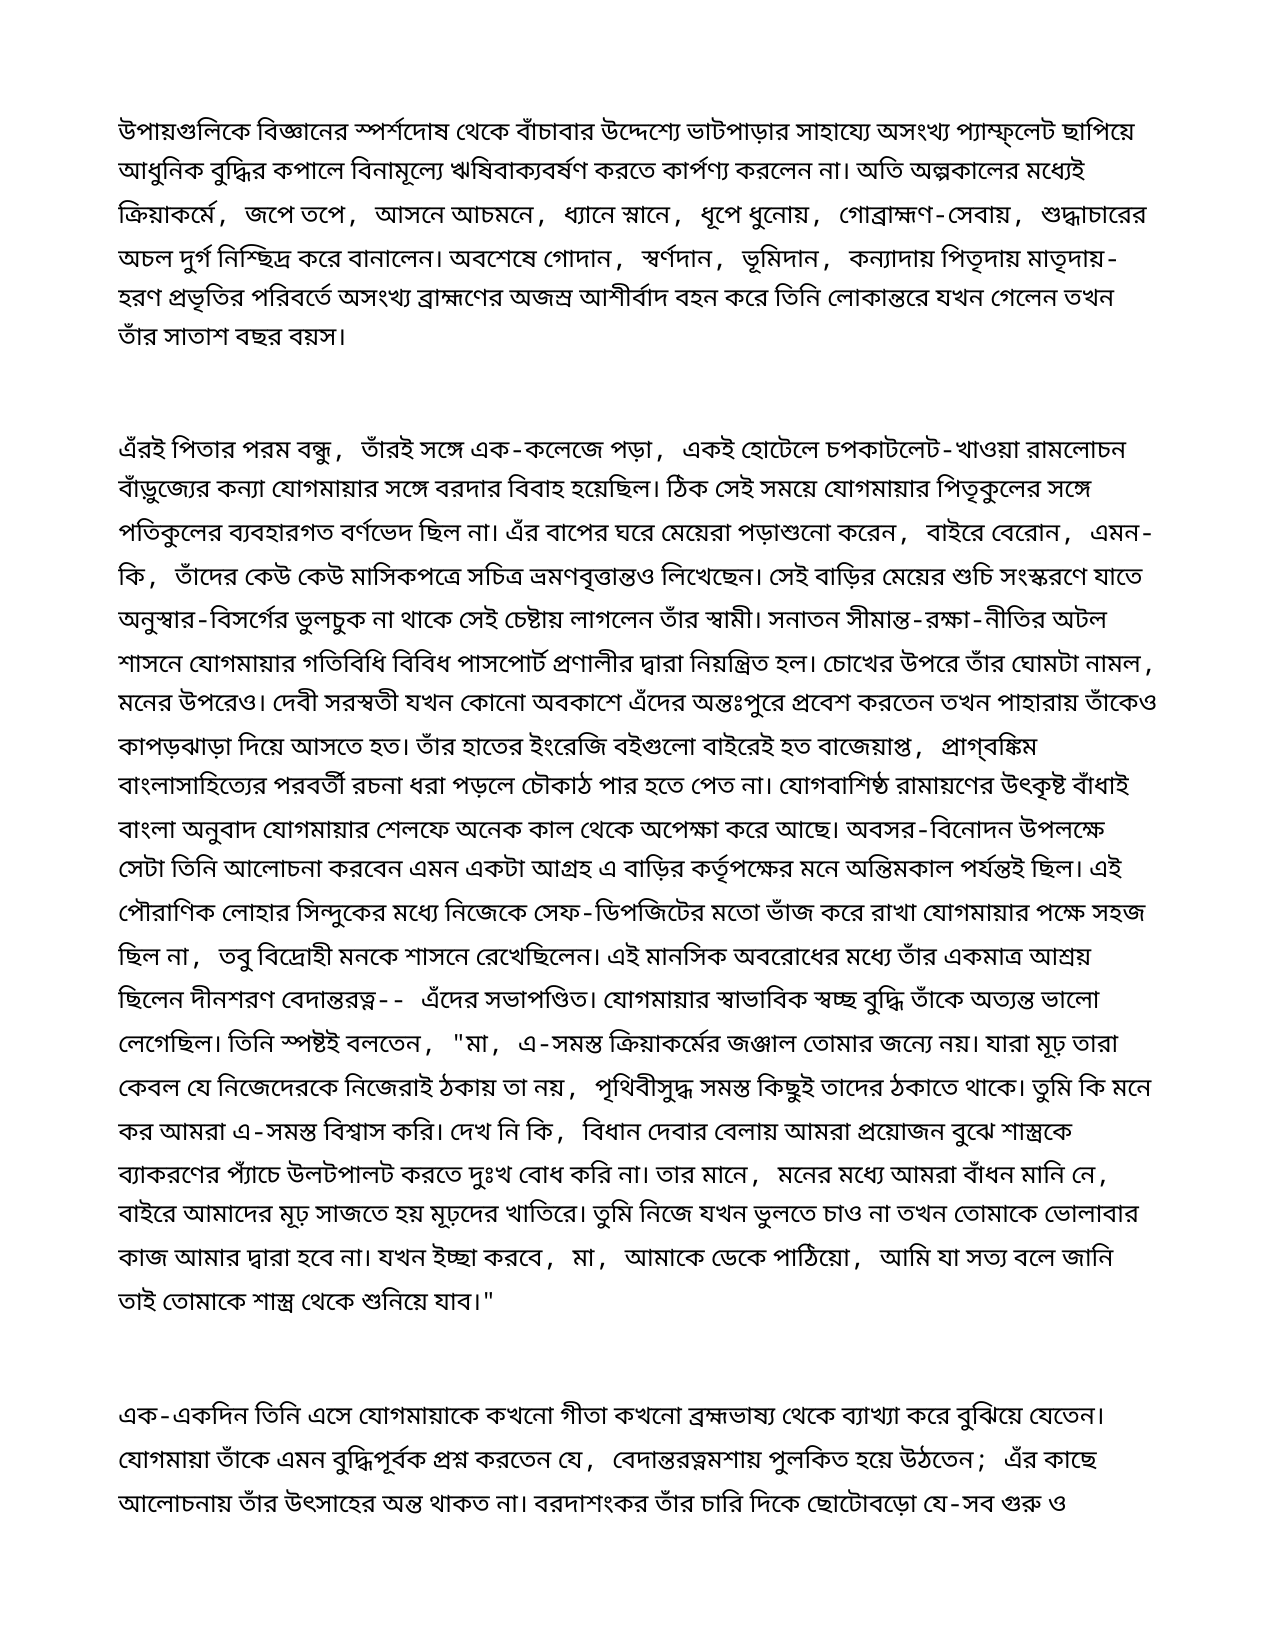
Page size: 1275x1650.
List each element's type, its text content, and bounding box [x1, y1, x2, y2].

text এক-একদিন তিনি এসে যোগমায়াকে কখনো গীতা কখনো ব্রহ্মভাষ্য থেকে ব্যাখ্যা করে বুঝিয়ে যেতেন। যোগমায়া তাঁকে এমন বুদ্ধিপূর্বক প্রশ্ন করতেন যে, বেদান্তরত্নমশায় পুলকিত হয়ে উঠতেন; এঁর কাছে আলোচনায় তাঁর উৎসাহের অন্ত থাকত না। বরদাশংকর তাঁর চারি দিকে ছোটোবড়ো যে-সব গুরু ও [118, 1398, 1157, 1522]
text এঁরই পিতার পরম বন্ধু, তাঁরই সঙ্গে এক-কলেজে পড়া, একই হোটেলে চপকাটলেট-খাওয়া রামলোচন বাঁড়ুজ্যের কন্যা যোগমায়ার সঙ্গে বরদার বিবাহ হয়েছিল। ঠিক সেই সময়ে যোগমায়ার পিতৃকুলের সঙ্গে পতিকুলের ব্যবহারগত বর্ণভেদ ছিল না। এঁর বাপের ঘরে মেয়েরা পড়াশুনো করেন, বাইরে বেরোন, এমন-কি, তাঁদের কেউ কেউ মাসিকপত্রে সচিত্র ভ্রমণবৃত্তান্তও লিখেছেন। সেই বাড়ির মেয়ের শুচি সংস্করণে যাতে অনুস্বার-বিসর্গের ভুলচুক না থাকে সেই চেষ্টায় লাগলেন তাঁর স্বামী। সনাতন সীমান্ত-রক্ষা-নীতির অটল শাসনে যোগমায়ার গতিবিধি বিবিধ পাসপোর্ট প্রণালীর দ্বারা নিয়ন্ত্রিত হল। চোখের উপরে তাঁর ঘোমটা নামল, মনের উপরেও। দেবী সরস্বতী যখন কোনো অবকাশে এঁদের অন্তঃপুরে প্রবেশ করতেন তখন পাহারায় তাঁকেও কাপড়ঝাড়া দিয়ে আসতে হত। তাঁর হাতের ইংরেজি বইগুলো বাইরেই হত বাজেয়াপ্ত, প্রাগ্‌বঙ্কিম বাংলাসাহিত্যের পরবর্তী রচনা ধরা পড়লে চৌকাঠ পার হতে পেত না। যোগবাশিষ্ঠ রামায়ণের উৎকৃষ্ট বাঁধাই বাংলা অনুবাদ যোগমায়ার শেলফে অনেক কাল থেকে অপেক্ষা করে আছে। অবসর-বিনোদন উপলক্ষে সেটা তিনি আলোচনা করবেন এমন একটা আগ্রহ এ বাড়ির কর্তৃপক্ষের মনে অন্তিমকাল পর্যন্তই ছিল। এই পৌরাণিক লোহার সিন্দুকের মধ্যে নিজেকে সেফ-ডিপজিটের মতো ভাঁজ করে রাখা যোগমায়ার পক্ষে সহজ ছিল না, তবু বিদ্রোহী মনকে শাসনে রেখেছিলেন। এই মানসিক অবরোধের মধ্যে তাঁর একমাত্র আশ্রয় ছিলেন দীনশরণ বেদান্তরত্ন-- এঁদের সভাপণ্ডিত। যোগমায়ার স্বাভাবিক স্বচ্ছ বুদ্ধি তাঁকে অত্যন্ত ভালো লেগেছিল। তিনি স্পষ্টই বলতেন, "মা, এ-সমস্ত ক্রিয়াকর্মের জঞ্জাল তোমার জন্যে নয়। যারা মূঢ় তারা কেবল যে নিজেদেরকে নিজেরাই ঠকায় তা নয়, পৃথিবীসুদ্ধ সমস্ত কিছুই তাদের ঠকাতে থাকে। তুমি কি মনে কর আমরা এ-সমস্ত বিশ্বাস করি। দেখ নি কি, বিধান দেবার বেলায় আমরা প্রয়োজন বুঝে শাস্ত্রকে ব্যাকরণের প্যাঁচে উলটপালট করতে দুঃখ বোধ করি না। তার মানে, মনের মধ্যে আমরা বাঁধন মানি নে, বাইরে আমাদের মূঢ় সাজতে হয় মূঢ়দের খাতিরে। তুমি নিজে যখন ভুলতে চাও না তখন তোমাকে ভোলাবার কাজ আমার দ্বারা হবে না। যখন ইচ্ছা করবে, মা, আমাকে ডেকে পাঠিয়ো, আমি যা সত্য বলে জানি তাই তোমাকে শাস্ত্র থেকে শুনিয়ে যাব।" [118, 432, 1157, 1320]
text উপায়গুলিকে বিজ্ঞানের স্পর্শদোষ থেকে বাঁচাবার উদ্দেশ্যে ভাটপাড়ার সাহায্যে অসংখ্য প্যাম্ফ্‌লেট ছাপিয়ে আধুনিক বুদ্ধির কপালে বিনামূল্যে ঋষিবাক্যবর্ষণ করতে কার্পণ্য করলেন না। অতি অল্পকালের মধ্যেই ক্রিয়াকর্মে, জপে তপে, আসনে আচমনে, ধ্যানে স্নানে, ধূপে ধুনোয়, গোব্রাহ্মণ-সেবায়, শুদ্ধাচারের অচল দুর্গ নিশ্ছিদ্র করে বানালেন। অবশেষে গোদান, স্বর্ণদান, ভূমিদান, কন্যাদায় পিতৃদায় মাতৃদায়-হরণ প্রভৃতির পরিবর্তে অসংখ্য ব্রাহ্মণের অজস্র আশীর্বাদ বহন করে তিনি লোকান্তরে যখন গেলেন তখন তাঁর সাতাশ বছর বয়স। [118, 118, 1157, 355]
